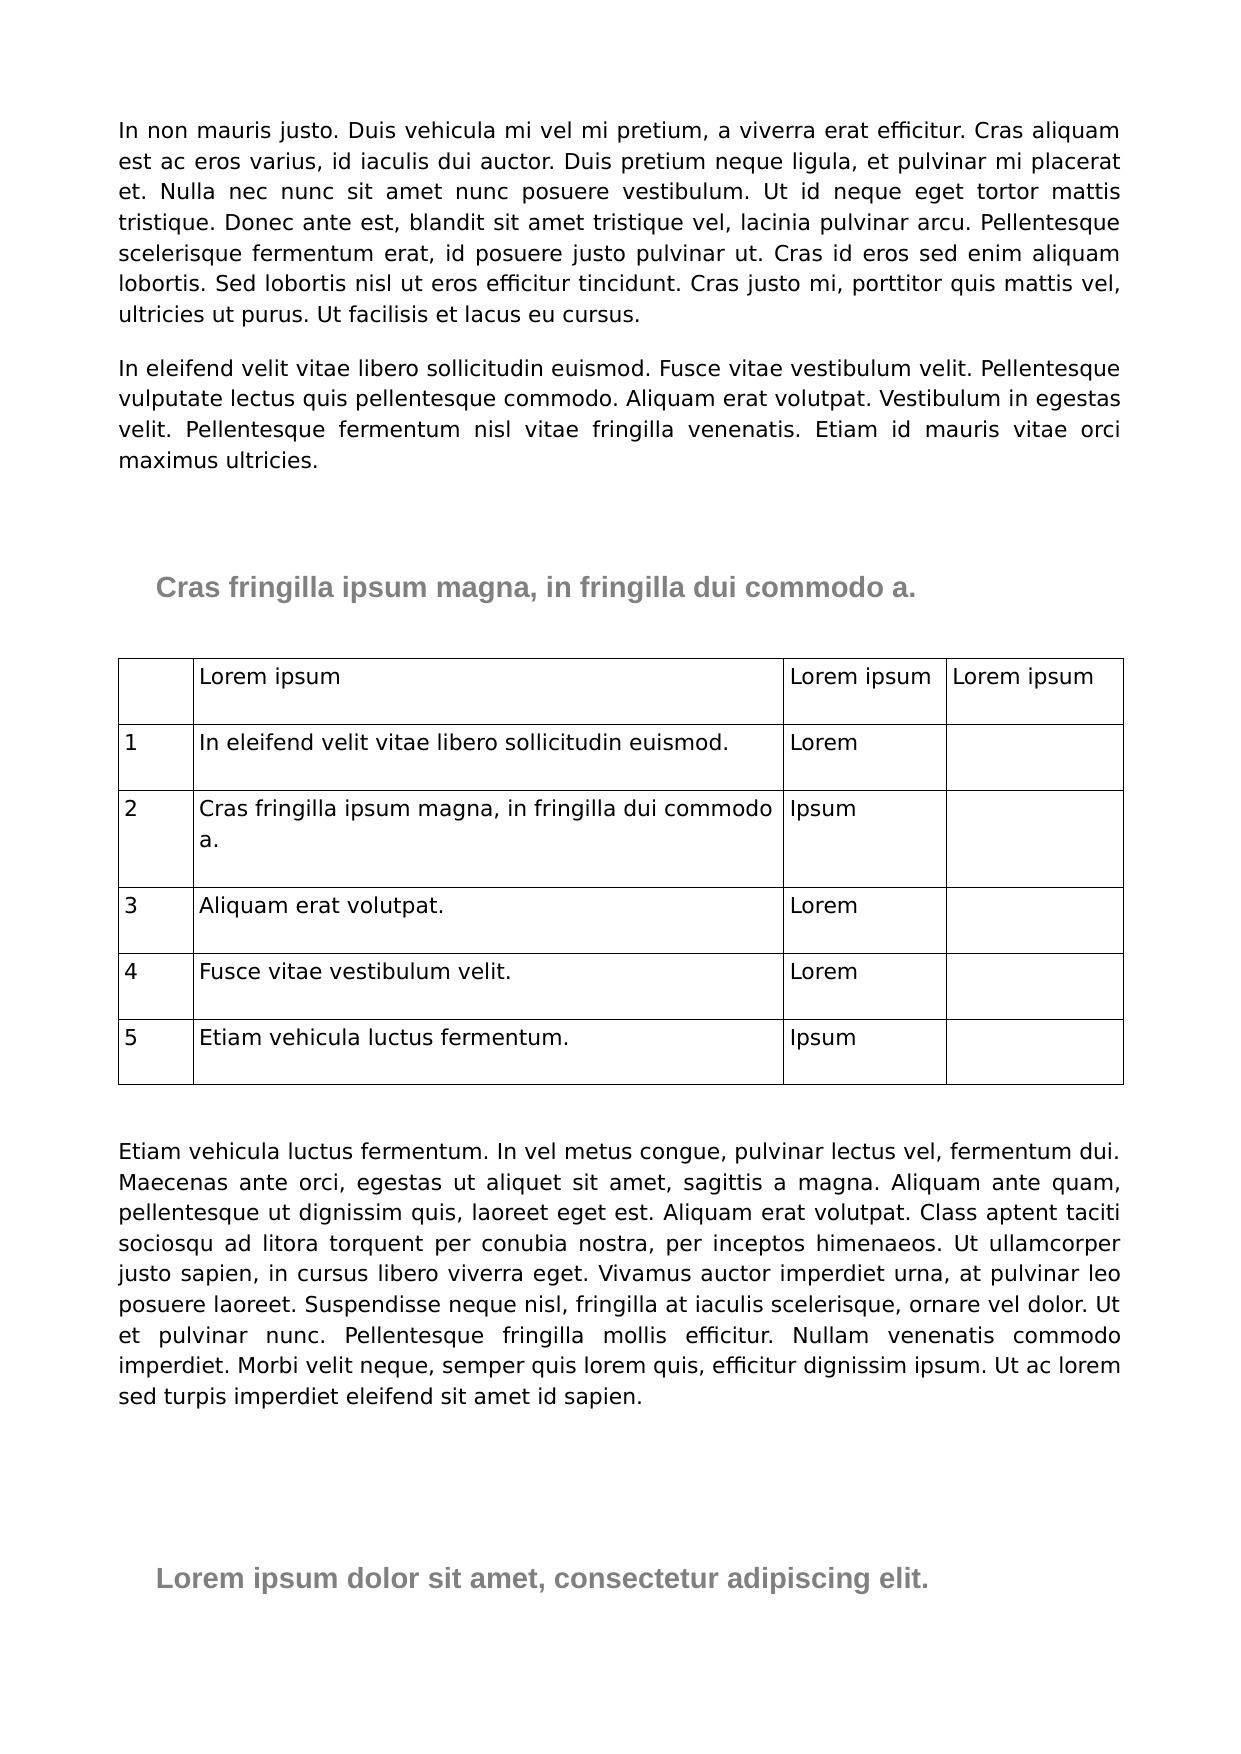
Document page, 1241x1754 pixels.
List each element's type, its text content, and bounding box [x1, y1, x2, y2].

table_cell 5 [119, 1020, 193, 1084]
table_cell [947, 1020, 1123, 1084]
table_cell Cras fringilla ipsum magna, in fringilla dui commodo a. [194, 791, 783, 887]
subtitle Lorem ipsum dolor sit amet, consectetur adipiscing elit. [156, 1561, 1122, 1594]
table_cell [947, 954, 1123, 1018]
subtitle Cras fringilla ipsum magna, in fringilla dui commodo a. [156, 571, 1122, 604]
table_cell Fusce vitae vestibulum velit. [194, 954, 783, 1018]
table_header Lorem ipsum [947, 659, 1123, 724]
table_cell Lorem [784, 888, 946, 952]
table_cell 2 [119, 791, 193, 887]
table_cell Lorem [784, 954, 946, 1018]
table_cell Etiam vehicula luctus fermentum. [194, 1020, 783, 1084]
table_cell Ipsum [784, 791, 946, 887]
table_cell 1 [119, 725, 193, 790]
text Etiam vehicula luctus fermentum. In vel metus congue, pulvinar lectus vel, fermentum dui. Maecenas ante orci, egestas ut aliquet sit amet, sagittis a magna. Aliquam ante quam, pellentesque ut dignissim quis, laoreet eget est. Aliquam erat volutpat. Class aptent taciti sociosqu ad litora torquent per conubia nostra, per inceptos himenaeos. Ut ullamcorper justo sapien, in cursus libero viverra eget. Vivamus auctor imperdiet urna, at pulvinar leo posuere laoreet. Suspendisse neque nisl, fringilla at iaculis scelerisque, ornare vel dolor. Ut et pulvinar nunc. Pellentesque fringilla mollis efficitur. Nullam venenatis commodo imperdiet. Morbi velit neque, semper quis lorem quis, efficitur dignissim ipsum. Ut ac lorem sed turpis imperdiet eleifend sit amet id sapien. [118, 1139, 1122, 1409]
text In eleifend velit vitae libero sollicitudin euismod. Fusce vitae vestibulum velit. Pellentesque vulputate lectus quis pellentesque commodo. Aliquam erat volutpat. Vestibulum in egestas velit. Pellentesque fermentum nisl vitae fringilla venenatis. Etiam id mauris vitae orci maximus ultricies. [118, 356, 1122, 473]
table_header Lorem ipsum [784, 659, 946, 724]
table_cell In eleifend velit vitae libero sollicitudin euismod. [194, 725, 783, 790]
table_cell [947, 791, 1123, 887]
table_cell Aliquam erat volutpat. [194, 888, 783, 952]
text In non mauris justo. Duis vehicula mi vel mi pretium, a viverra erat efficitur. Cras aliquam est ac eros varius, id iaculis dui auctor. Duis pretium neque ligula, et pulvinar mi placerat et. Nulla nec nunc sit amet nunc posuere vestibulum. Ut id neque eget tortor mattis tristique. Donec ante est, blandit sit amet tristique vel, lacinia pulvinar arcu. Pellentesque scelerisque fermentum erat, id posuere justo pulvinar ut. Cras id eros sed enim aliquam lobortis. Sed lobortis nisl ut eros efficitur tincidunt. Cras justo mi, porttitor quis mattis vel, ultricies ut purus. Ut facilisis et lacus eu cursus. [118, 118, 1122, 327]
table_cell [947, 888, 1123, 952]
table_header Lorem ipsum [194, 659, 783, 724]
table_cell 4 [119, 954, 193, 1018]
table_cell [947, 725, 1123, 790]
table_cell 3 [119, 888, 193, 952]
table_cell Lorem [784, 725, 946, 790]
table_cell Ipsum [784, 1020, 946, 1084]
table_header [119, 659, 193, 724]
